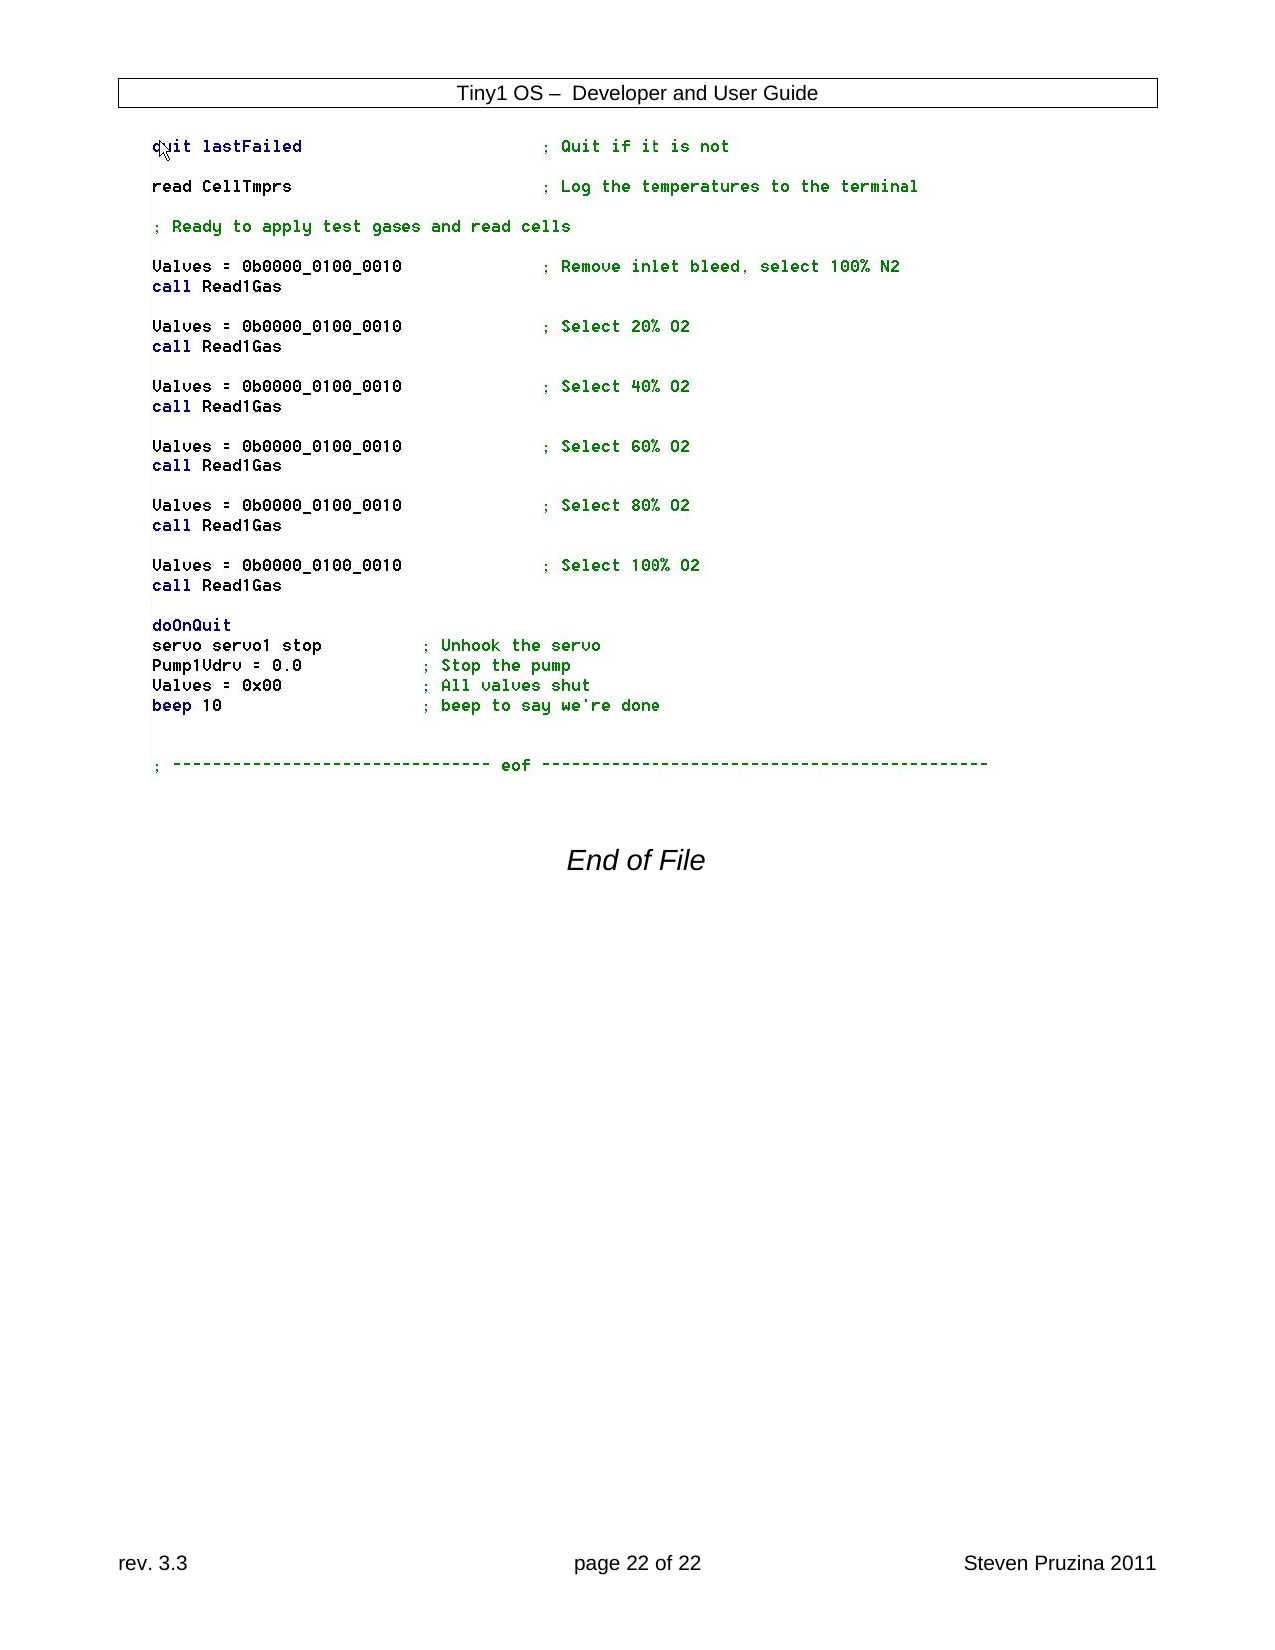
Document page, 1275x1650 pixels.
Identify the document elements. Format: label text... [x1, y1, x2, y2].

picture [150, 137, 1157, 781]
subtitle End of File [118, 844, 1157, 877]
